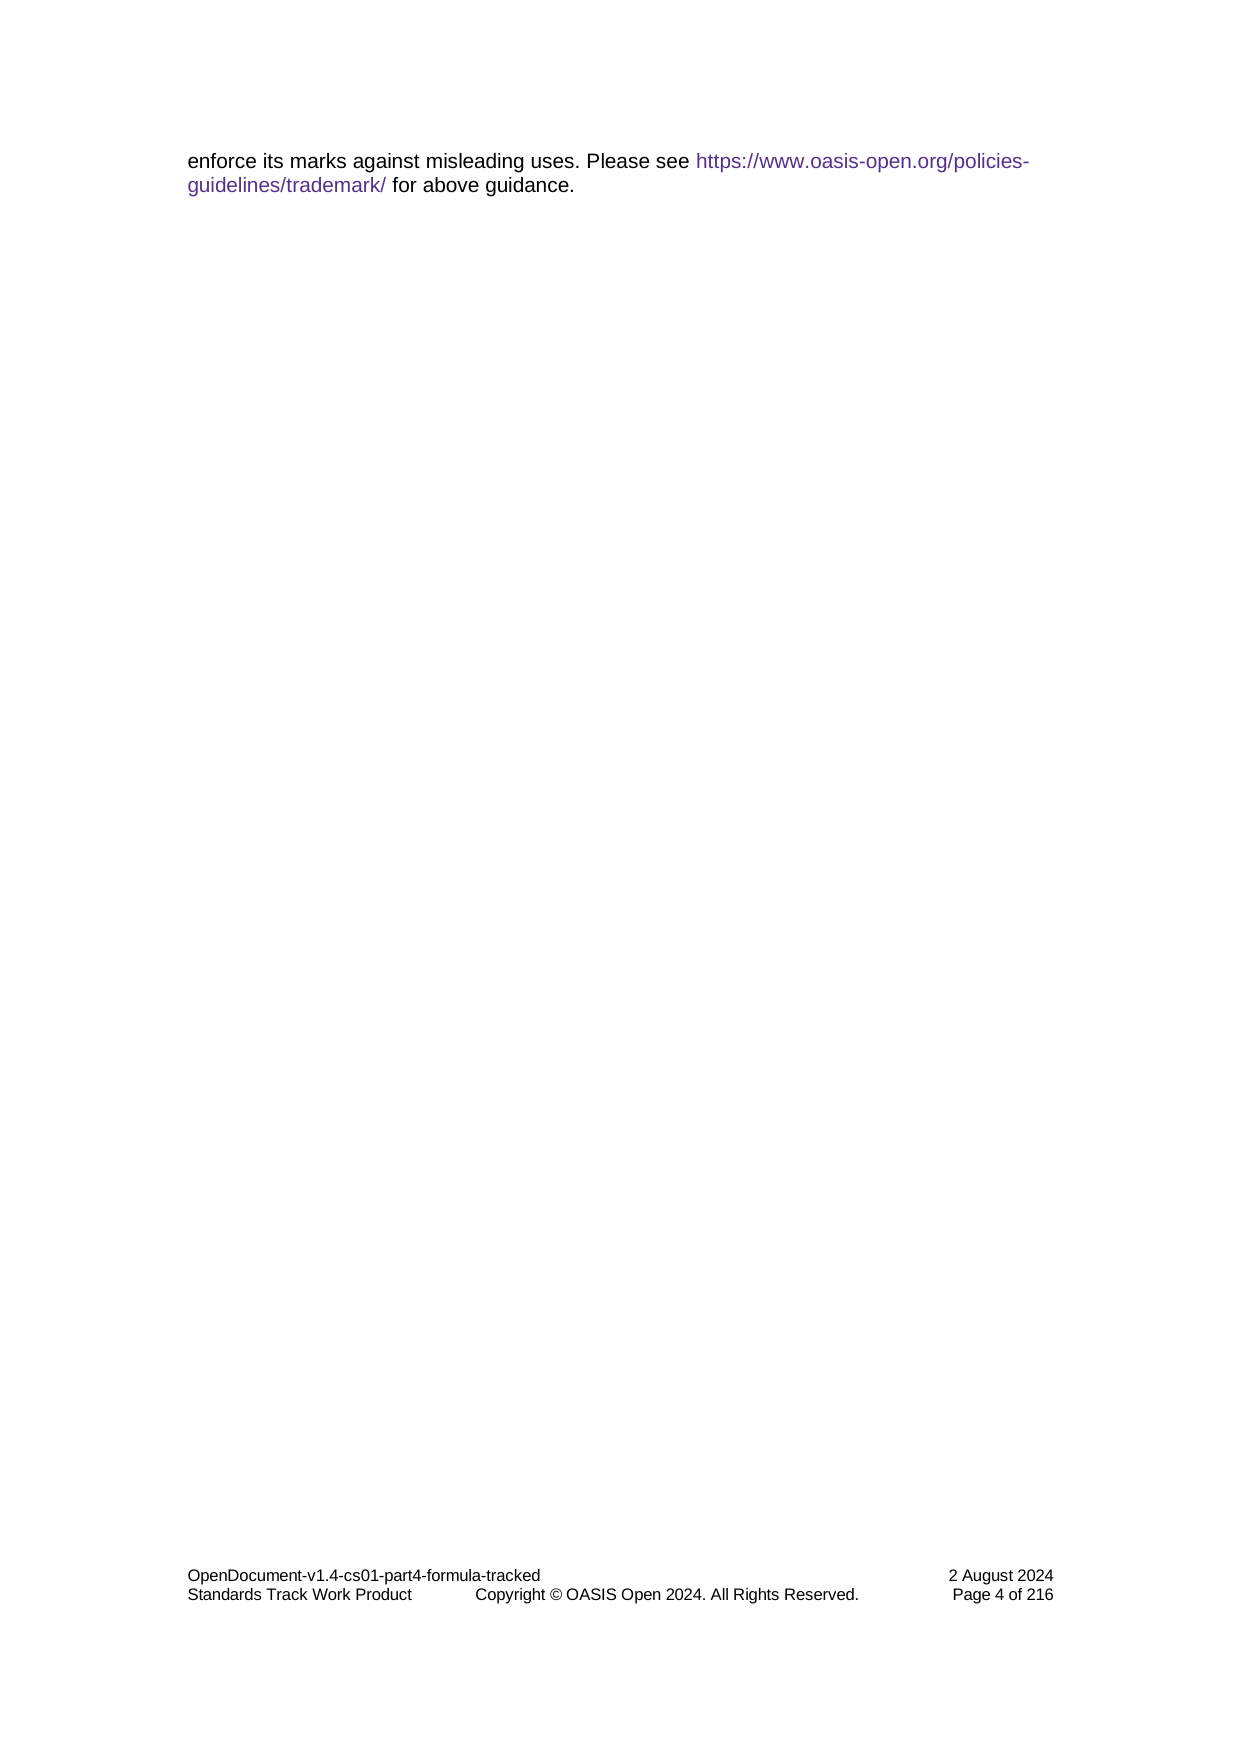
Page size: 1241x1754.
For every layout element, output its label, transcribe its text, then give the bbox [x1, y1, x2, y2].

text enforce its marks against misleading uses. Please see https://www.oasis-open.org/policies-guidelines/trademark/ for above guidance. [187, 150, 1053, 197]
